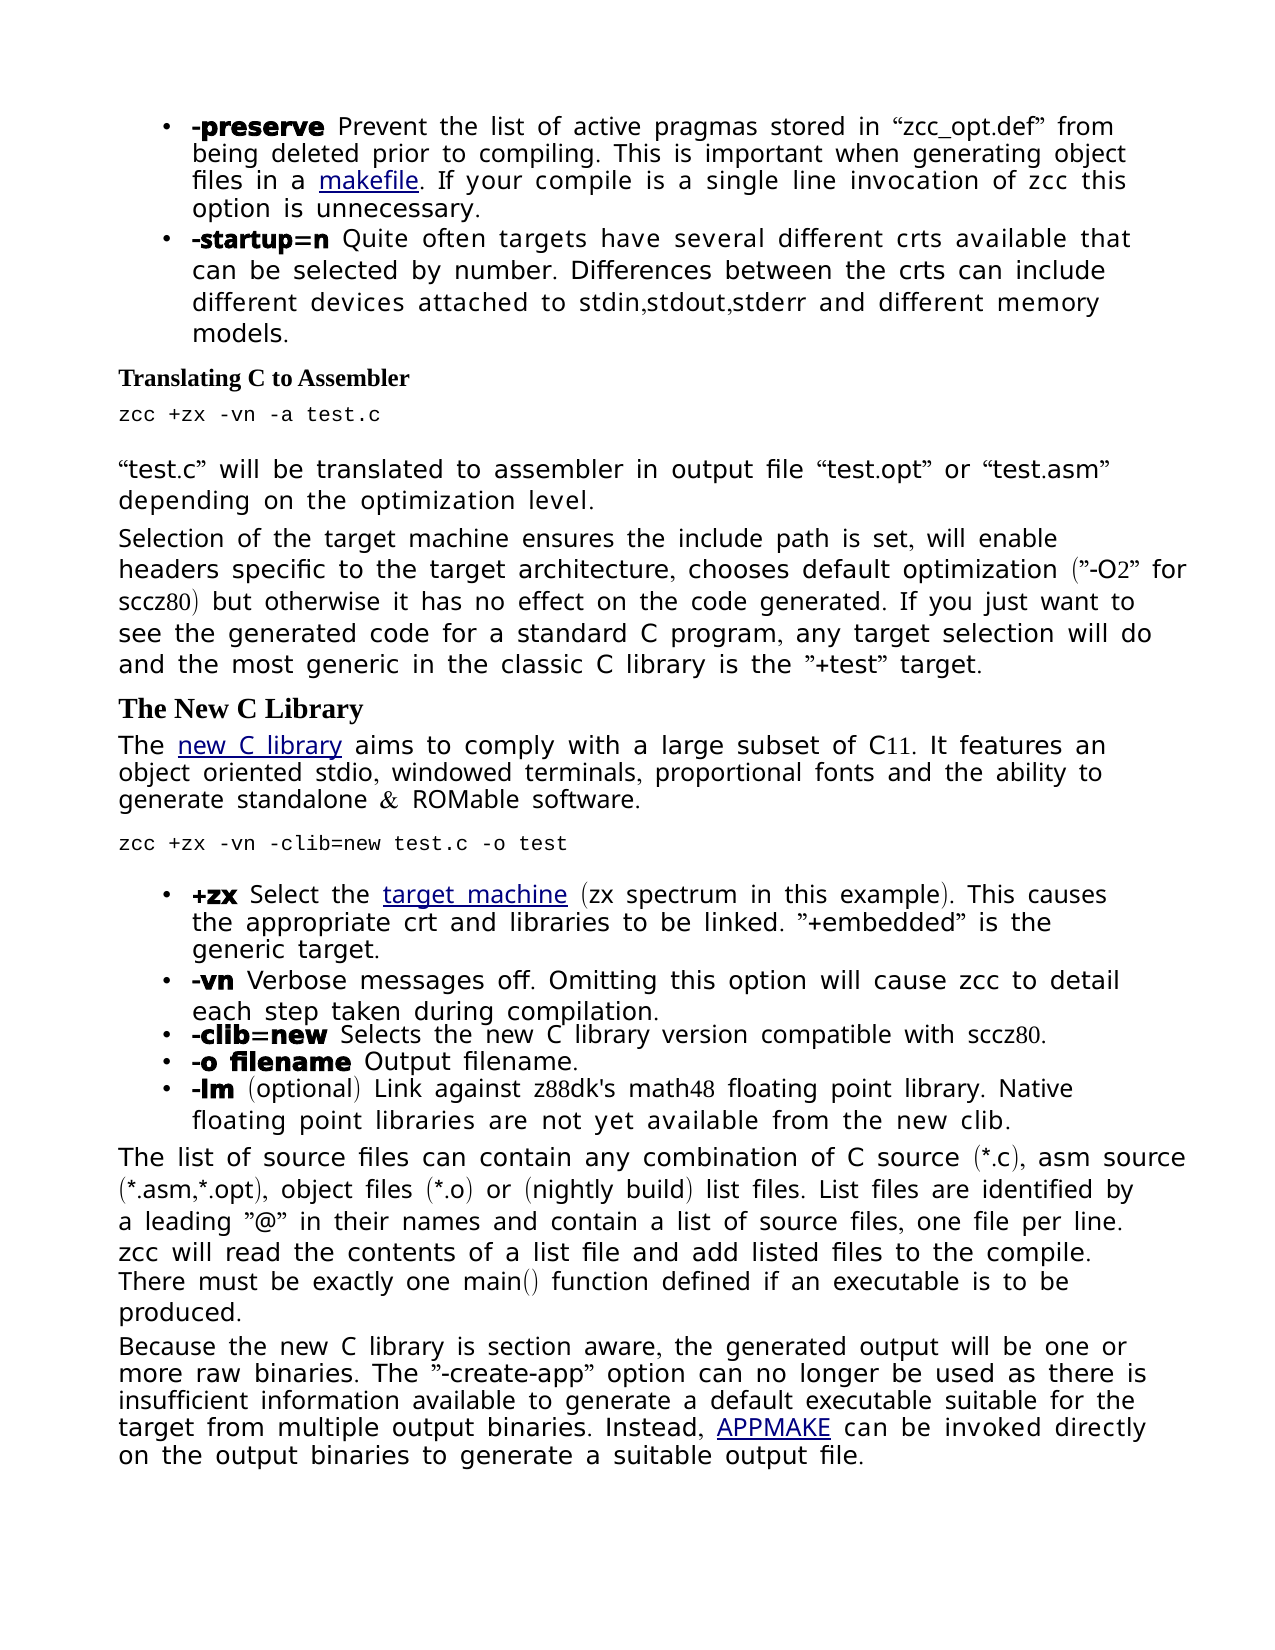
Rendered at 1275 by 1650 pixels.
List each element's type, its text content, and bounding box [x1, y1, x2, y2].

text There must be exactly one main() function defined if an executable is to be produced. [118, 1269, 1157, 1319]
text Because the new C library is section aware, the generated output will be one or more raw binaries. The ”-create-app” option can no longer be used as there is insufficient information available to generate a default executable suitable for the target from multiple output binaries. Instead, APPMAKE can be invoked directly on the output binaries to generate a suitable output file. [118, 1338, 1157, 1469]
text The new C library aims to comply with a large subset of C11. It features an object oriented stdio, windowed terminals, proportional fonts and the ability to generate standalone & ROMable software. [118, 737, 1157, 814]
text Selection of the target machine ensures the include path is set, will enable headers specific to the target architecture, chooses default optimization (”-O2” for sccz80) but otherwise it has no effect on the code generated. If you just want to see the generated code for a standard C program, any target selection will do and the most generic in the classic C library is the ”+test” target. [118, 526, 1157, 657]
list -clib=new Selects the new C library version compatible with sccz80. [162, 1022, 1157, 1045]
text “test.c” will be translated to assembler in output file “test.opt” or “test.asm” depending on the optimization level. [118, 457, 1157, 507]
list +zx Select the target machine (zx spectrum in this example). This causes the appropriate crt and libraries to be linked. ”+embedded” is the generic target. [162, 886, 1157, 963]
list -startup=n Quite often targets have several different crts available that can be selected by number. Differences between the crts can include different devices attached to stdin,stdout,stderr and different memory models. [162, 227, 1157, 331]
text zcc +zx -vn -clib=new test.c -o test [118, 833, 1157, 857]
subtitle The New C Library [118, 691, 1157, 725]
list -lm (optional) Link against z88dk's math48 floating point library. Native floating point libraries are not yet available from the new clib. [162, 1077, 1157, 1127]
text The list of source files can contain any combination of C source (*.c), asm source (*.asm,*.opt), object files (*.o) or (nightly build) list files. List files are identified by a leading ”@” in their names and contain a list of source files, one file per line. zcc will read the contents of a list file and add listed files to the compile. [118, 1146, 1157, 1250]
list -vn Verbose messages off. Omitting this option will cause zcc to detail each step taken during compilation. [162, 968, 1157, 1018]
text zcc +zx -vn -a test.c [118, 404, 1157, 428]
list -o filename Output filename. [162, 1049, 1157, 1072]
list -preserve Prevent the list of active pragmas stored in “zcc_opt.def” from being deleted prior to compiling. This is important when generating object files in a makefile. If your compile is a single line invocation of zcc this option is unnecessary. [162, 118, 1157, 222]
subtitle Translating C to Assembler [118, 363, 1157, 391]
